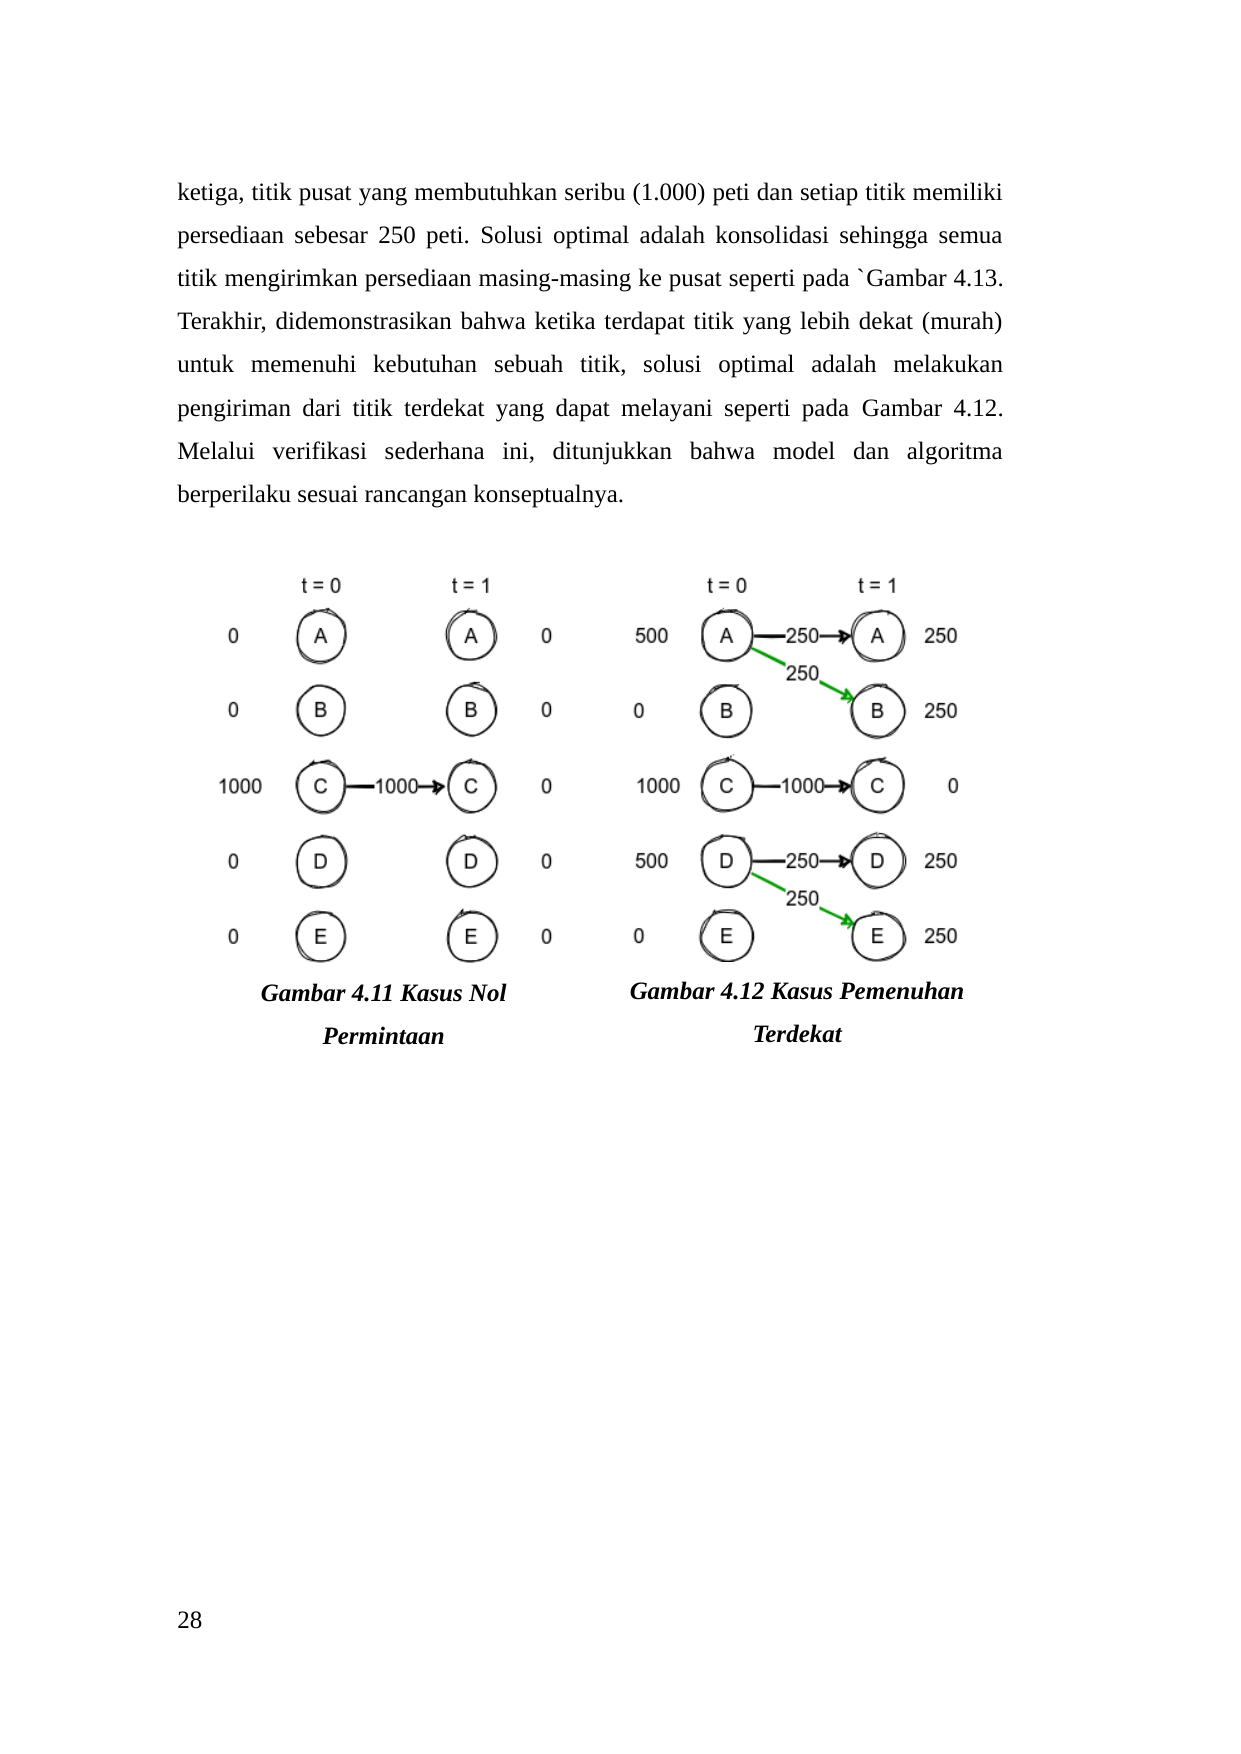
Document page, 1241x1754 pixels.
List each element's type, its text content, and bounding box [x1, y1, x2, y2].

table_header [177, 537, 590, 1102]
table_header [590, 537, 1003, 1102]
text ketiga, titik pusat yang membutuhkan seribu (1.000) peti dan setiap titik memiliki persediaan sebesar 250 peti. Solusi optimal adalah konsolidasi sehingga semua titik mengirimkan persediaan masing-masing ke pusat seperti pada `Gambar 4.13. Terakhir, didemonstrasikan bahwa ketika terdapat titik yang lebih dekat (murah) untuk memenuhi kebutuhan sebuah titik, solusi optimal adalah melakukan pengiriman dari titik terdekat yang dapat melayani seperti pada Gambar 4.12. Melalui verifikasi sederhana ini, ditunjukkan bahwa model dan algoritma berperilaku sesuai rancangan konseptualnya. [177, 177, 1003, 508]
picture [626, 573, 968, 962]
picture [208, 573, 559, 964]
